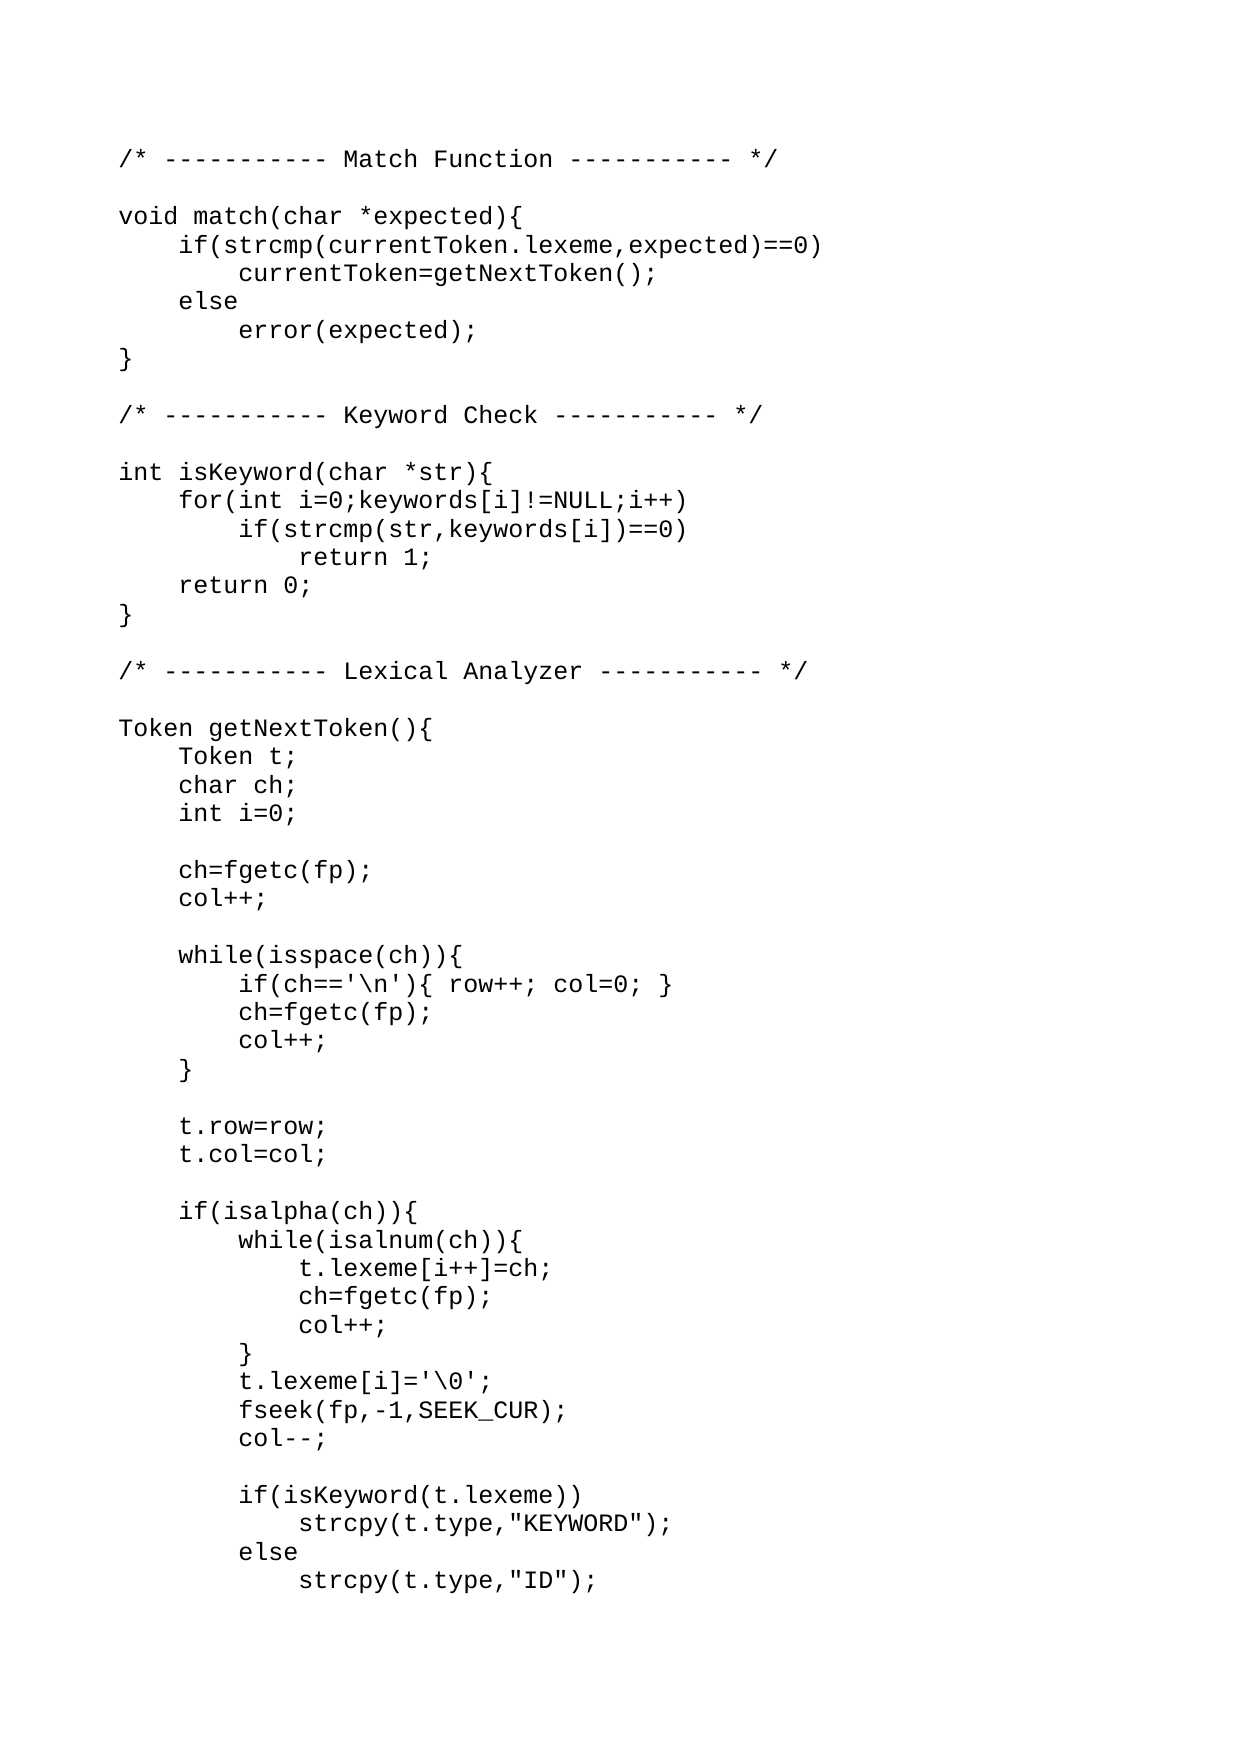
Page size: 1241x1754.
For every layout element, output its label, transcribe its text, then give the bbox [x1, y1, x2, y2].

text error(expected); [118, 317, 1122, 346]
text for(int i=0;keywords[i]!=NULL;i++) [118, 488, 1122, 516]
text col++; [118, 1028, 1122, 1056]
text t.lexeme[i++]=ch; [118, 1256, 1122, 1284]
text if(isKeyword(t.lexeme)) [118, 1483, 1122, 1511]
text if(isalpha(ch)){ [118, 1199, 1122, 1227]
text Token getNextToken(){ [118, 716, 1122, 744]
text /* ----------- Lexical Analyzer ----------- */ [118, 658, 1122, 687]
text return 1; [118, 545, 1122, 573]
text t.lexeme[i]='\0'; [118, 1369, 1122, 1397]
text ch=fgetc(fp); [118, 1284, 1122, 1312]
text } [118, 1056, 1122, 1085]
text fseek(fp,-1,SEEK_CUR); [118, 1397, 1122, 1426]
text strcpy(t.type,"KEYWORD"); [118, 1511, 1122, 1539]
text col++; [118, 886, 1122, 914]
text char ch; [118, 772, 1122, 801]
text col--; [118, 1426, 1122, 1454]
text col++; [118, 1312, 1122, 1341]
text return 0; [118, 573, 1122, 601]
text ch=fgetc(fp); [118, 1000, 1122, 1028]
text int i=0; [118, 801, 1122, 829]
text /* ----------- Keyword Check ----------- */ [118, 403, 1122, 431]
text } [118, 601, 1122, 630]
text if(ch=='\n'){ row++; col=0; } [118, 971, 1122, 1000]
text if(strcmp(currentToken.lexeme,expected)==0) [118, 232, 1122, 261]
text ch=fgetc(fp); [118, 858, 1122, 886]
text Token t; [118, 744, 1122, 772]
text t.col=col; [118, 1142, 1122, 1170]
text t.row=row; [118, 1113, 1122, 1142]
text } [118, 346, 1122, 374]
text if(strcmp(str,keywords[i])==0) [118, 516, 1122, 545]
text void match(char *expected){ [118, 204, 1122, 232]
text /* ----------- Match Function ----------- */ [118, 147, 1122, 175]
text else [118, 1539, 1122, 1568]
text currentToken=getNextToken(); [118, 261, 1122, 289]
text } [118, 1341, 1122, 1369]
text while(isalnum(ch)){ [118, 1227, 1122, 1256]
text strcpy(t.type,"ID"); [118, 1568, 1122, 1596]
text int isKeyword(char *str){ [118, 460, 1122, 488]
text while(isspace(ch)){ [118, 943, 1122, 971]
text else [118, 289, 1122, 317]
